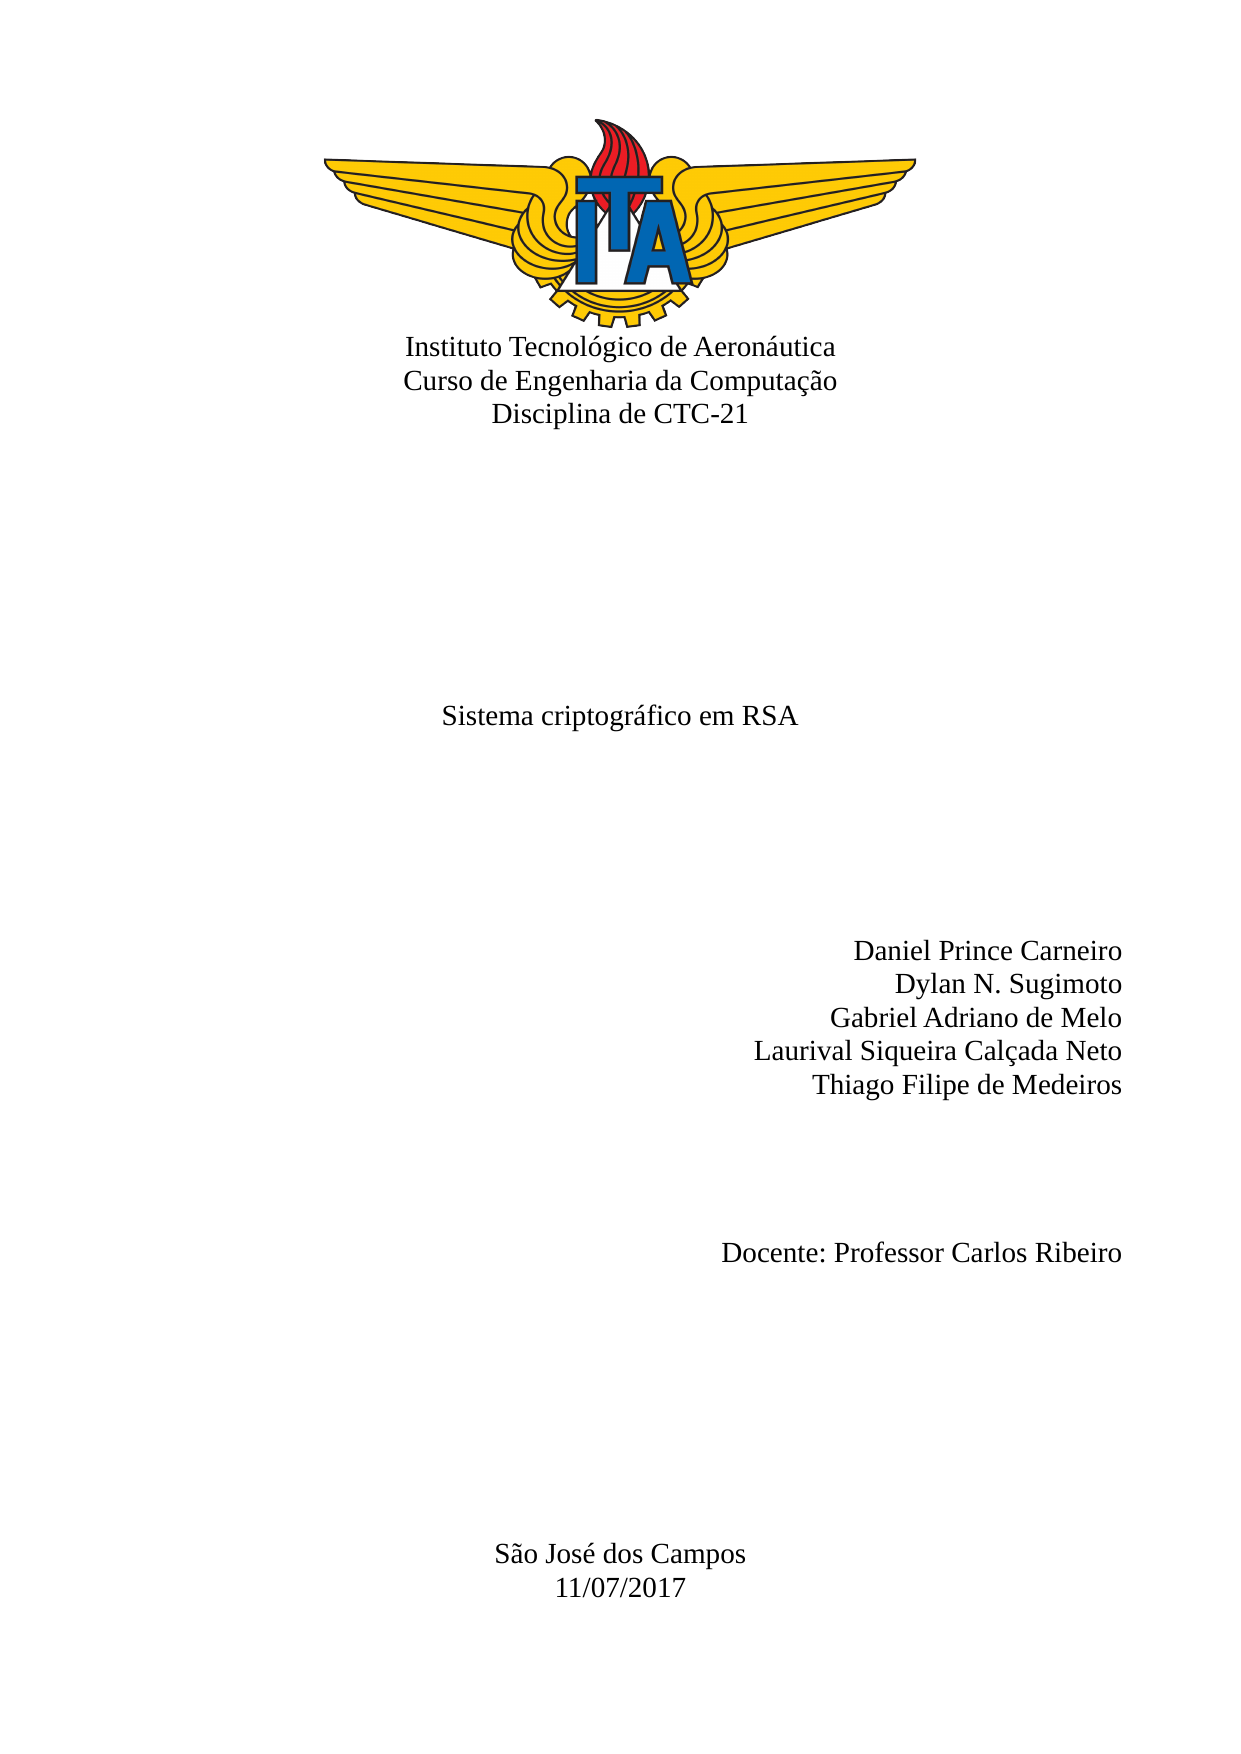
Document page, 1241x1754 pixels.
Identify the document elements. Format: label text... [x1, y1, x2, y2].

text Sistema criptográfico em RSA [118, 698, 1122, 732]
text Gabriel Adriano de Melo [118, 1000, 1122, 1033]
text 11/07/2017 [118, 1570, 1122, 1604]
text São José dos Campos [118, 1537, 1122, 1570]
text Curso de Engenharia da Computação [118, 363, 1122, 396]
text Disciplina de CTC-21 [118, 396, 1122, 430]
text Daniel Prince Carneiro [118, 933, 1122, 966]
text Instituto Tecnológico de Aeronáutica [118, 329, 1122, 363]
picture [323, 118, 917, 329]
text Laurival Siqueira Calçada Neto [118, 1033, 1122, 1067]
text Dylan N. Sugimoto [118, 966, 1122, 1000]
text Docente: Professor Carlos Ribeiro [118, 1235, 1122, 1268]
text Thiago Filipe de Medeiros [118, 1067, 1122, 1101]
